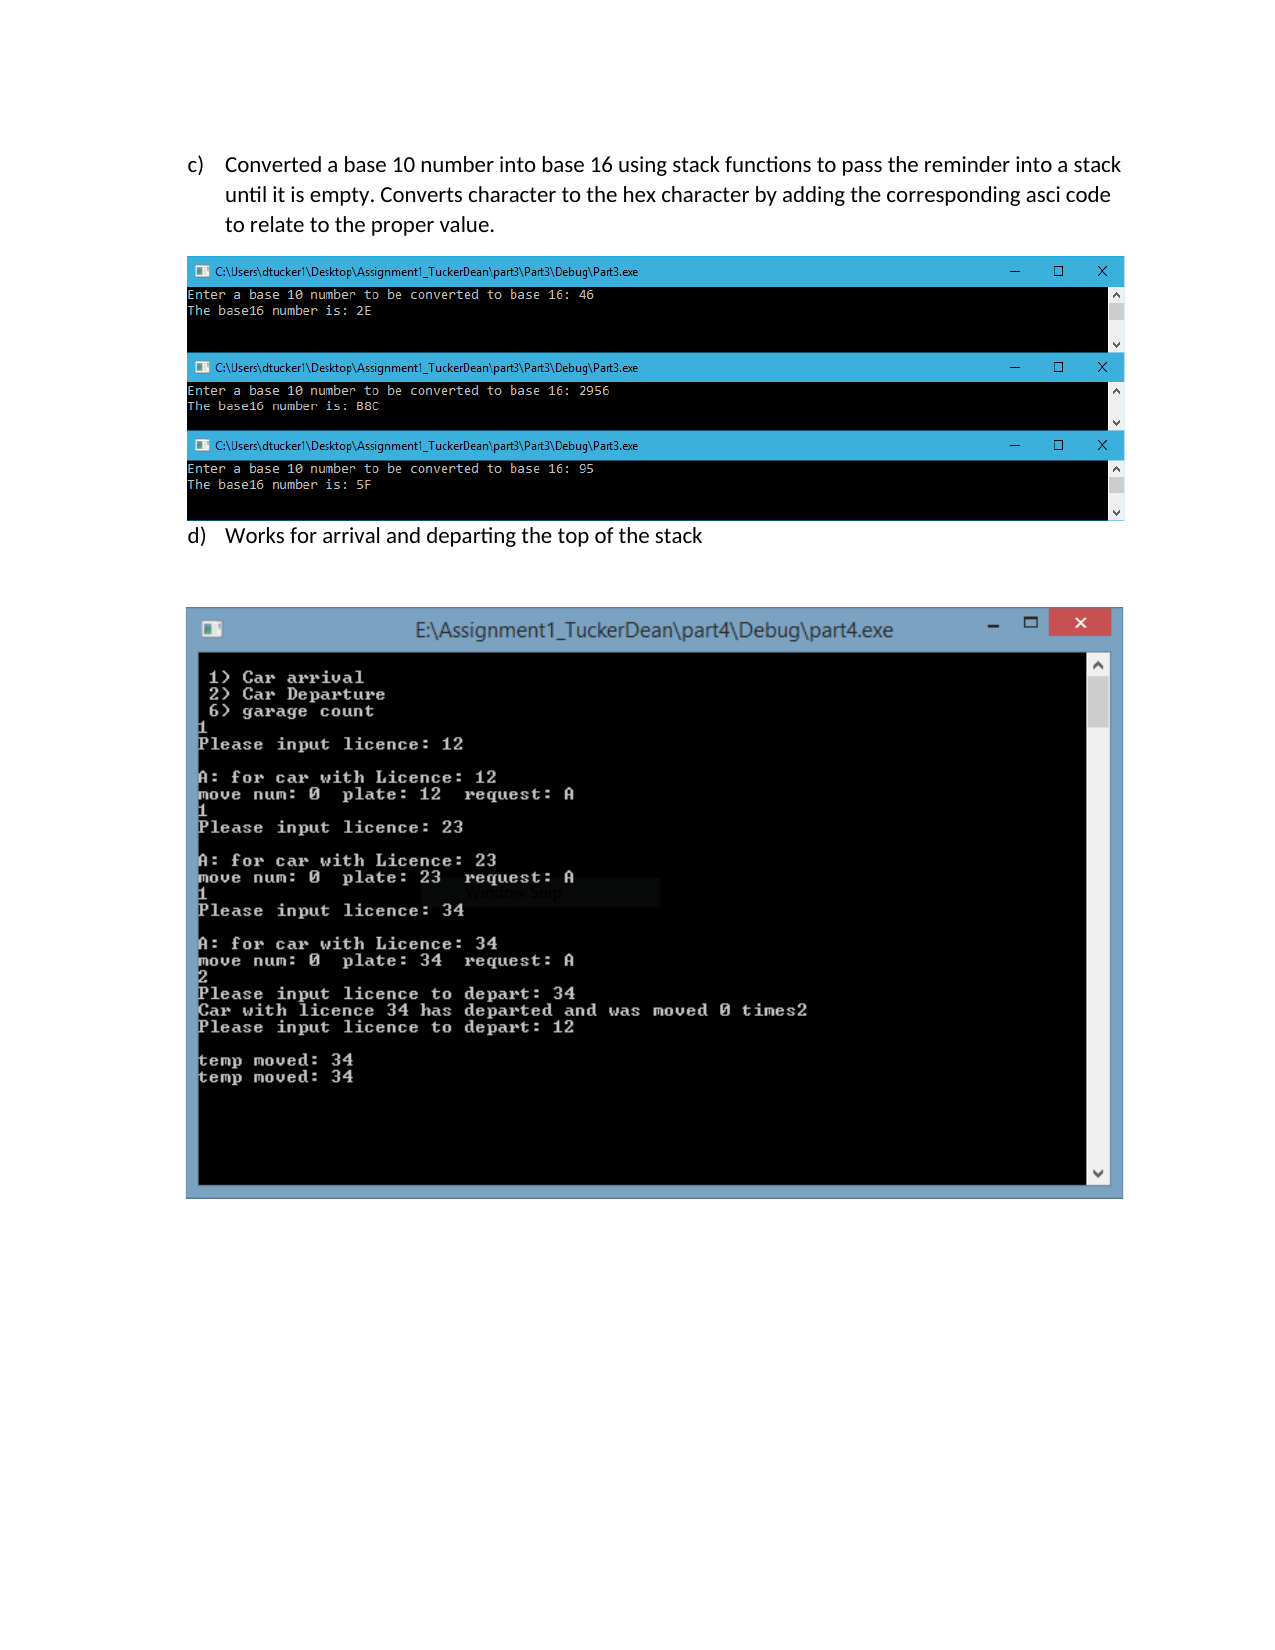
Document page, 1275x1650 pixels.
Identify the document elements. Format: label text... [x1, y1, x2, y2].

list Works for arrival and departing the top of the stack [187, 521, 1125, 549]
picture [187, 256, 1125, 521]
picture [185, 607, 1124, 1199]
list Converted a base 10 number into base 16 using stack functions to pass the reminder into a stack until it is empty. Converts character to the hex character by adding the corresponding asci code to relate to the proper value. [187, 150, 1125, 238]
